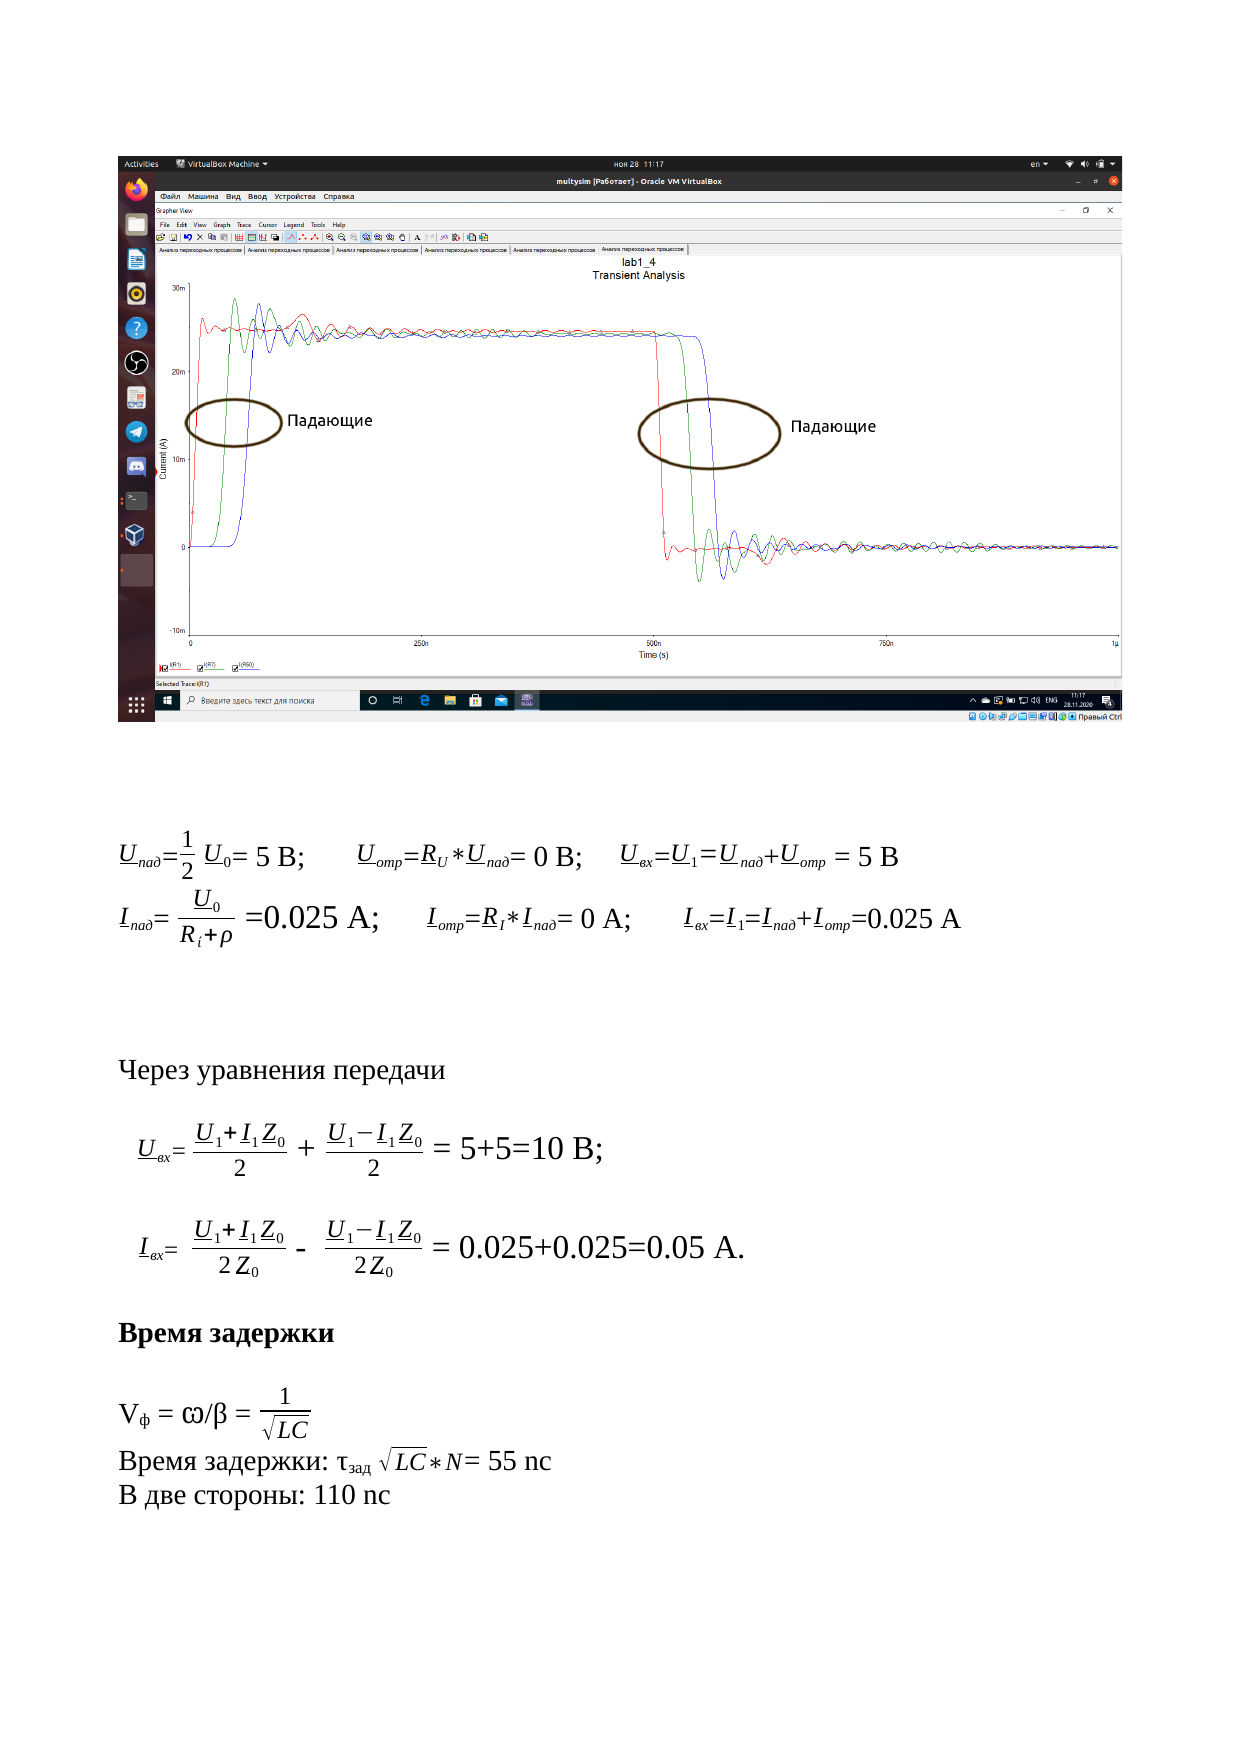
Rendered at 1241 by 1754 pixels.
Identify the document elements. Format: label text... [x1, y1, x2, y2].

list = - = 0.025+0.025=0.05 А. [118, 1215, 1122, 1282]
list = =0.025 А; == 0 А; ==+=0.025 А [118, 885, 1122, 951]
list = = 5 В; == 0 В; =+ = 5 В [118, 826, 1122, 885]
list = + = 5+5=10 В; [118, 1119, 1122, 1182]
text В две стороны: 110 nс [118, 1477, 1122, 1510]
text Vф = ꞷ/β = [118, 1382, 1122, 1443]
text Время задержки: τзад = 55 nc [118, 1443, 1122, 1477]
picture [118, 156, 1123, 722]
list Через уравнения передачи [118, 1052, 1122, 1085]
list Время задержки [118, 1315, 1122, 1349]
